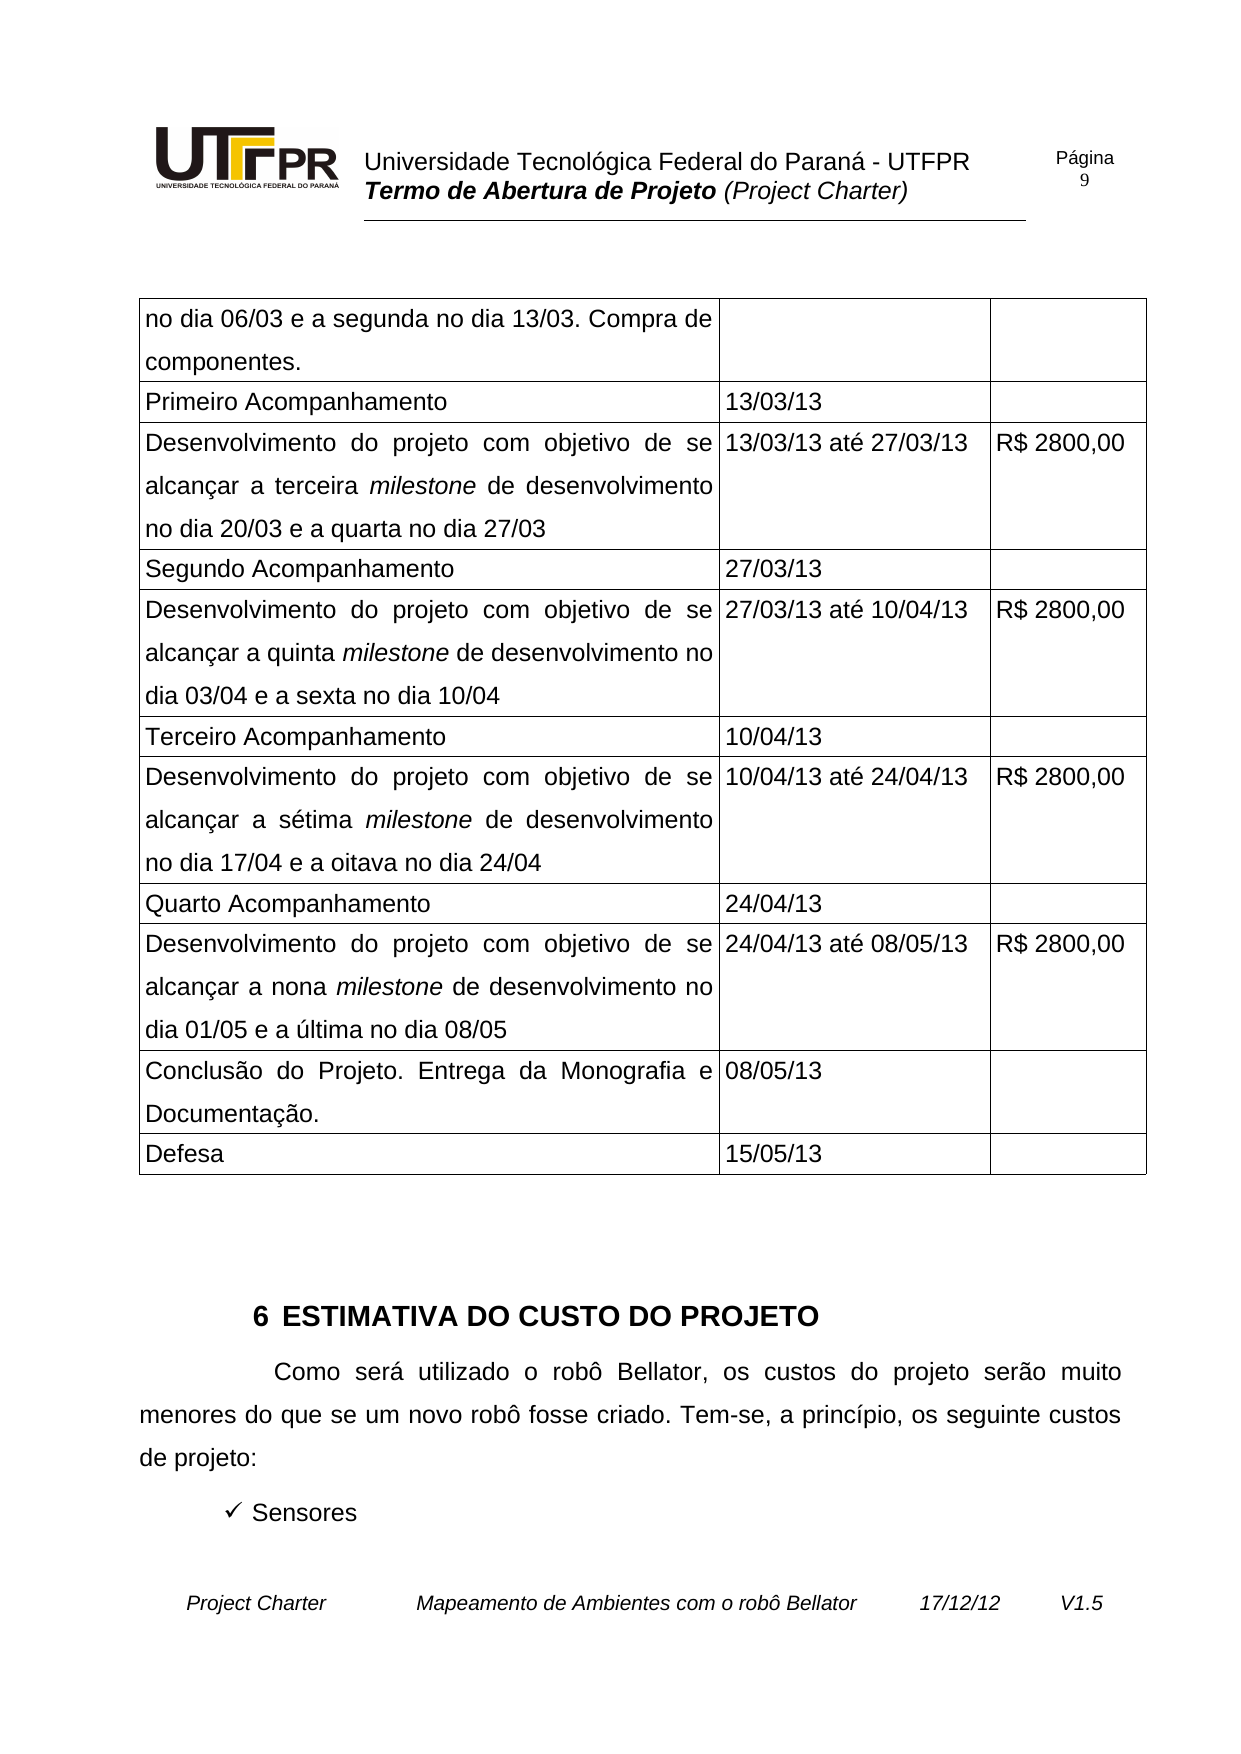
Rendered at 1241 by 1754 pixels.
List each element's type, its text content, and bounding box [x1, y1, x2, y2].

table_cell [991, 550, 1146, 589]
table_cell 10/04/13 [720, 717, 990, 756]
table_cell Quarto Acompanhamento [140, 884, 719, 923]
table_cell Primeiro Acompanhamento [140, 382, 719, 422]
table_cell [991, 1134, 1146, 1174]
table_cell 24/04/13 até 08/05/13 [720, 924, 990, 1050]
list Sensores [139, 1498, 1123, 1527]
table_cell 13/03/13 [720, 382, 990, 422]
table_cell 15/05/13 [720, 1134, 990, 1174]
table_cell Desenvolvimento do projeto com objetivo de se alcançar a quinta milestone de desenvolvimento no dia 03/04 e a sexta no dia 10/04 [140, 590, 719, 716]
table_cell 13/03/13 até 27/03/13 [720, 423, 990, 548]
table_cell [991, 299, 1146, 381]
table_cell Defesa [140, 1134, 719, 1174]
table_cell [991, 382, 1146, 422]
table_cell R$ 2800,00 [991, 590, 1146, 716]
table_cell R$ 2800,00 [991, 757, 1146, 883]
table_cell Terceiro Acompanhamento [140, 717, 719, 756]
table_cell 27/03/13 até 10/04/13 [720, 590, 990, 716]
table_cell [720, 299, 990, 381]
table_cell 10/04/13 até 24/04/13 [720, 757, 990, 883]
table_cell [991, 1051, 1146, 1133]
table_cell Segundo Acompanhamento [140, 550, 719, 589]
table_cell no dia 06/03 e a segunda no dia 13/03. Compra de componentes. [140, 299, 719, 381]
table_cell 08/05/13 [720, 1051, 990, 1133]
table_cell R$ 2800,00 [991, 423, 1146, 548]
table_cell 27/03/13 [720, 550, 990, 589]
table_cell 24/04/13 [720, 884, 990, 923]
table_cell Desenvolvimento do projeto com objetivo de se alcançar a nona milestone de desenvolvimento no dia 01/05 e a última no dia 08/05 [140, 924, 719, 1050]
table_cell R$ 2800,00 [991, 924, 1146, 1050]
subtitle Estimativa do custo do Projeto [236, 1299, 1123, 1333]
table_cell [991, 717, 1146, 756]
picture [155, 127, 339, 189]
text Como será utilizado o robô Bellator, os custos do projeto serão muito menores do que se um novo robô fosse criado. Tem-se, a princípio, os seguinte custos de projeto: [139, 1357, 1123, 1472]
table_cell Desenvolvimento do projeto com objetivo de se alcançar a terceira milestone de desenvolvimento no dia 20/03 e a quarta no dia 27/03 [140, 423, 719, 548]
table_cell Desenvolvimento do projeto com objetivo de se alcançar a sétima milestone de desenvolvimento no dia 17/04 e a oitava no dia 24/04 [140, 757, 719, 883]
table_cell [991, 884, 1146, 923]
table_cell Conclusão do Projeto. Entrega da Monografia e Documentação. [140, 1051, 719, 1133]
